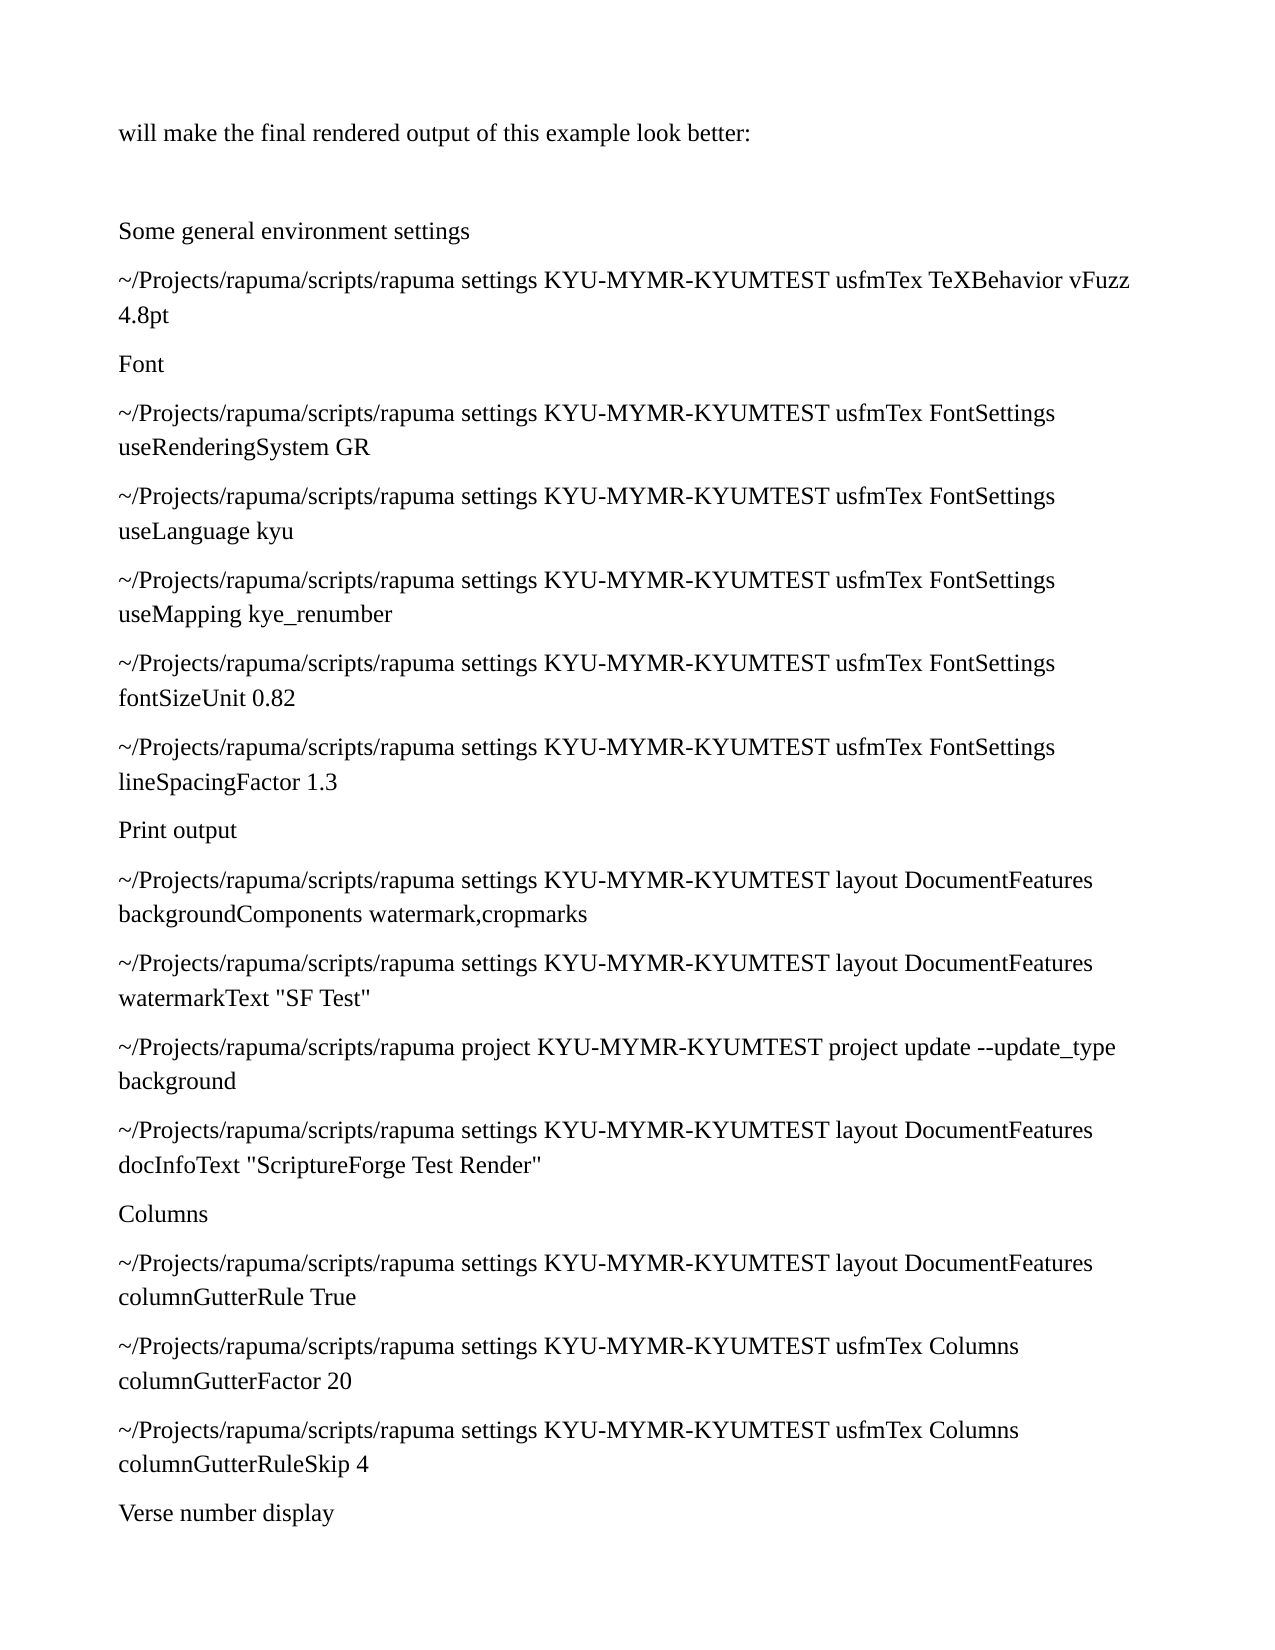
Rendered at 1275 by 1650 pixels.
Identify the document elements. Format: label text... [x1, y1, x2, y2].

text ~/Projects/rapuma/scripts/rapuma settings KYU-MYMR-KYUMTEST usfmTex FontSettings useLanguage kyu [118, 481, 1157, 545]
text Some general environment settings [118, 216, 1157, 245]
text ~/Projects/rapuma/scripts/rapuma settings KYU-MYMR-KYUMTEST usfmTex TeXBehavior vFuzz 4.8pt [118, 265, 1157, 328]
text ~/Projects/rapuma/scripts/rapuma settings KYU-MYMR-KYUMTEST usfmTex FontSettings useMapping kye_renumber [118, 565, 1157, 628]
text ~/Projects/rapuma/scripts/rapuma settings KYU-MYMR-KYUMTEST layout DocumentFeatures docInfoText "ScriptureForge Test Render" [118, 1115, 1157, 1178]
text ~/Projects/rapuma/scripts/rapuma settings KYU-MYMR-KYUMTEST usfmTex FontSettings lineSpacingFactor 1.3 [118, 732, 1157, 795]
text ~/Projects/rapuma/scripts/rapuma settings KYU-MYMR-KYUMTEST usfmTex Columns columnGutterFactor 20 [118, 1331, 1157, 1395]
text ~/Projects/rapuma/scripts/rapuma settings KYU-MYMR-KYUMTEST layout DocumentFeatures backgroundComponents watermark,cropmarks [118, 865, 1157, 928]
text ~/Projects/rapuma/scripts/rapuma settings KYU-MYMR-KYUMTEST layout DocumentFeatures columnGutterRule True [118, 1248, 1157, 1311]
text Verse number display [118, 1498, 1157, 1527]
text Print output [118, 816, 1157, 844]
text Font [118, 349, 1157, 378]
text ~/Projects/rapuma/scripts/rapuma settings KYU-MYMR-KYUMTEST layout DocumentFeatures watermarkText "SF Test" [118, 948, 1157, 1011]
text Columns [118, 1199, 1157, 1228]
text will make the final rendered output of this example look better: [118, 118, 1157, 147]
text ~/Projects/rapuma/scripts/rapuma settings KYU-MYMR-KYUMTEST usfmTex FontSettings useRenderingSystem GR [118, 398, 1157, 461]
text ~/Projects/rapuma/scripts/rapuma settings KYU-MYMR-KYUMTEST usfmTex FontSettings fontSizeUnit 0.82 [118, 648, 1157, 712]
text ~/Projects/rapuma/scripts/rapuma settings KYU-MYMR-KYUMTEST usfmTex Columns columnGutterRuleSkip 4 [118, 1415, 1157, 1478]
text ~/Projects/rapuma/scripts/rapuma project KYU-MYMR-KYUMTEST project update --update_type background [118, 1032, 1157, 1095]
